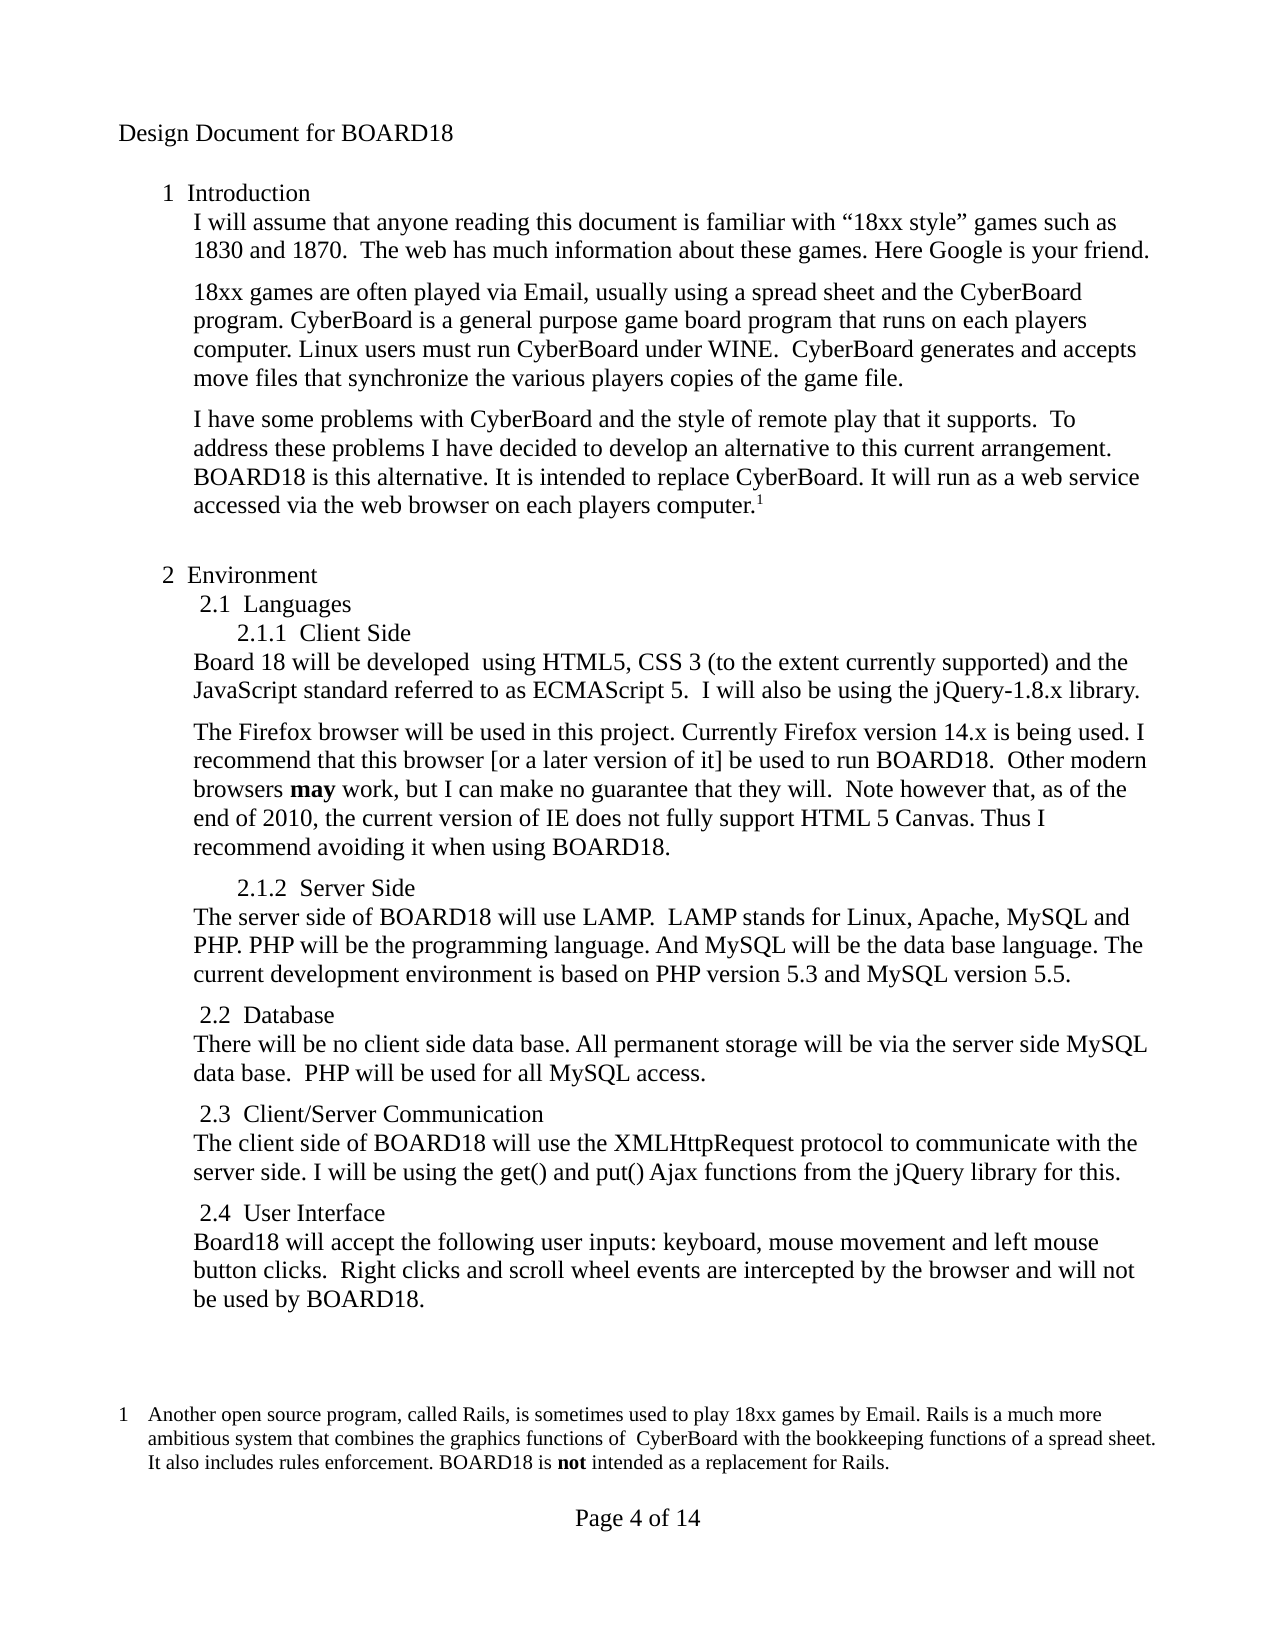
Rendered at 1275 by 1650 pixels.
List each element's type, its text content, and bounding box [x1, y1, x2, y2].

text The server side of BOARD18 will use LAMP. LAMP stands for Linux, Apache, MySQL and PHP. PHP will be the programming language. And MySQL will be the data base language. The current development environment is based on PHP version 5.3 and MySQL version 5.5. [193, 902, 1157, 988]
text The client side of BOARD18 will use the XMLHttpRequest protocol to communicate with the server side. I will be using the get() and put() Ajax functions from the jQuery library for this. [193, 1128, 1157, 1186]
list User Interface [193, 1198, 1157, 1227]
list Client/Server Communication [193, 1099, 1157, 1128]
text Board 18 will be developed using HTML5, CSS 3 (to the extent currently supported) and the JavaScript standard referred to as ECMAScript 5. I will also be using the jQuery-1.8.x library. [193, 647, 1157, 704]
text Board18 will accept the following user inputs: keyboard, mouse movement and left mouse button clicks. Right clicks and scroll wheel events are intercepted by the browser and will not be used by BOARD18. [193, 1227, 1157, 1313]
text I will assume that anyone reading this document is familiar with “18xx style” games such as 1830 and 1870. The web has much information about these games. Here Google is your friend. [193, 207, 1157, 264]
list Server Side [231, 873, 1157, 902]
list Database [193, 1001, 1157, 1029]
list Environment [156, 561, 1157, 589]
text I have some problems with CyberBoard and the style of remote play that it supports. To address these problems I have decided to develop an alternative to this current arrangement. BOARD18 is this alternative. It is intended to replace CyberBoard. It will run as a web service accessed via the web browser on each players computer. [193, 404, 1157, 519]
text Another open source program, called Rails, is sometimes used to play 18xx games by Email. Rails is a much more ambitious system that combines the graphics functions of CyberBoard with the bookkeeping functions of a spread sheet. It also includes rules enforcement. BOARD18 is not intended as a replacement for Rails. [118, 1401, 1157, 1474]
list Client Side [231, 618, 1157, 647]
text The Firefox browser will be used in this project. Currently Firefox version 14.x is being used. I recommend that this browser [or a later version of it] be used to run BOARD18. Other modern browsers may work, but I can make no guarantee that they will. Note however that, as of the end of 2010, the current version of IE does not fully support HTML 5 Canvas. Thus I recommend avoiding it when using BOARD18. [193, 717, 1157, 861]
list Languages [193, 589, 1157, 618]
text 18xx games are often played via Email, usually using a spread sheet and the CyberBoard program. CyberBoard is a general purpose game board program that runs on each players computer. Linux users must run CyberBoard under WINE. CyberBoard generates and accepts move files that synchronize the various players copies of the game file. [193, 277, 1157, 392]
list Introduction [156, 178, 1157, 207]
text There will be no client side data base. All permanent storage will be via the server side MySQL data base. PHP will be used for all MySQL access. [193, 1029, 1157, 1087]
